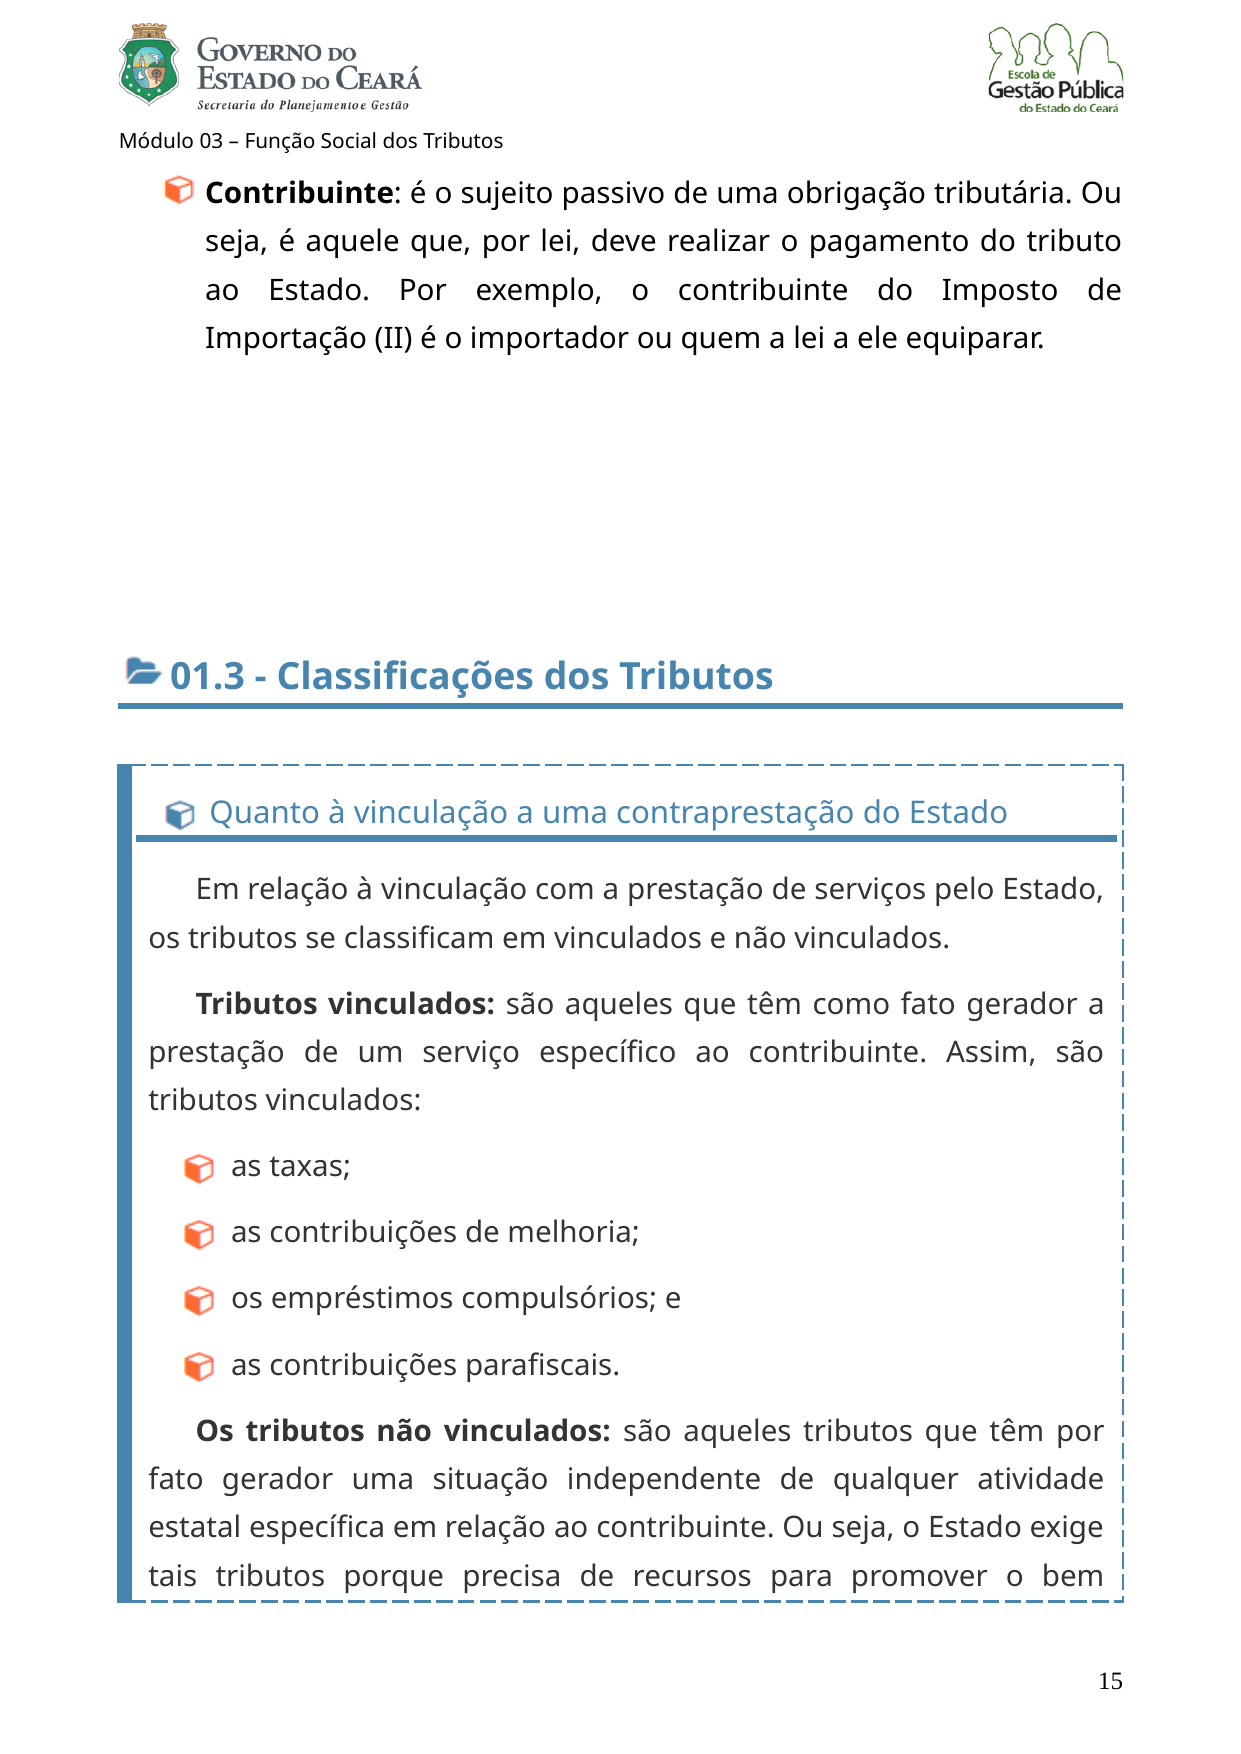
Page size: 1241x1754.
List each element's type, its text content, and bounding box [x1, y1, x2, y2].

picture [180, 1220, 217, 1252]
list Contribuinte: é o sujeito passivo de uma obrigação tributária. Ou seja, é aquele que, por lei, deve realizar o pagamento do tributo ao Estado. Por exemplo, o contribuinte do Imposto de Importação (II) é o importador ou quem a lei a ele equiparar. [167, 172, 1123, 357]
picture [180, 1286, 217, 1318]
picture [161, 798, 199, 832]
picture [180, 1352, 217, 1384]
picture [123, 654, 167, 692]
picture [161, 173, 199, 206]
table_header [119, 766, 130, 1600]
table_header Quanto à vinculação a uma contraprestação do Estado Em relação à vinculação com a prestação de serviços pelo Estado, os tributos se classificam em vinculados e não vinculados. Tributos vinculados: são aqueles que têm como fato gerador a prestação de um serviço específico ao contribuinte. Assim, são tributos vinculados: as taxas; as contribuições de melhoria; os empréstimos compulsórios; e as contribuições parafiscais. Os tributos não vinculados: são aqueles tributos que têm por fato gerador uma situação independente de qualquer atividade estatal específica em relação ao contribuinte. Ou seja, o Estado exige tais tributos porque precisa de recursos para promover o bem [132, 764, 1123, 1600]
picture [118, 23, 1124, 112]
subtitle 01.3 - Classificações dos Tributos [118, 646, 1123, 703]
picture [180, 1153, 217, 1186]
